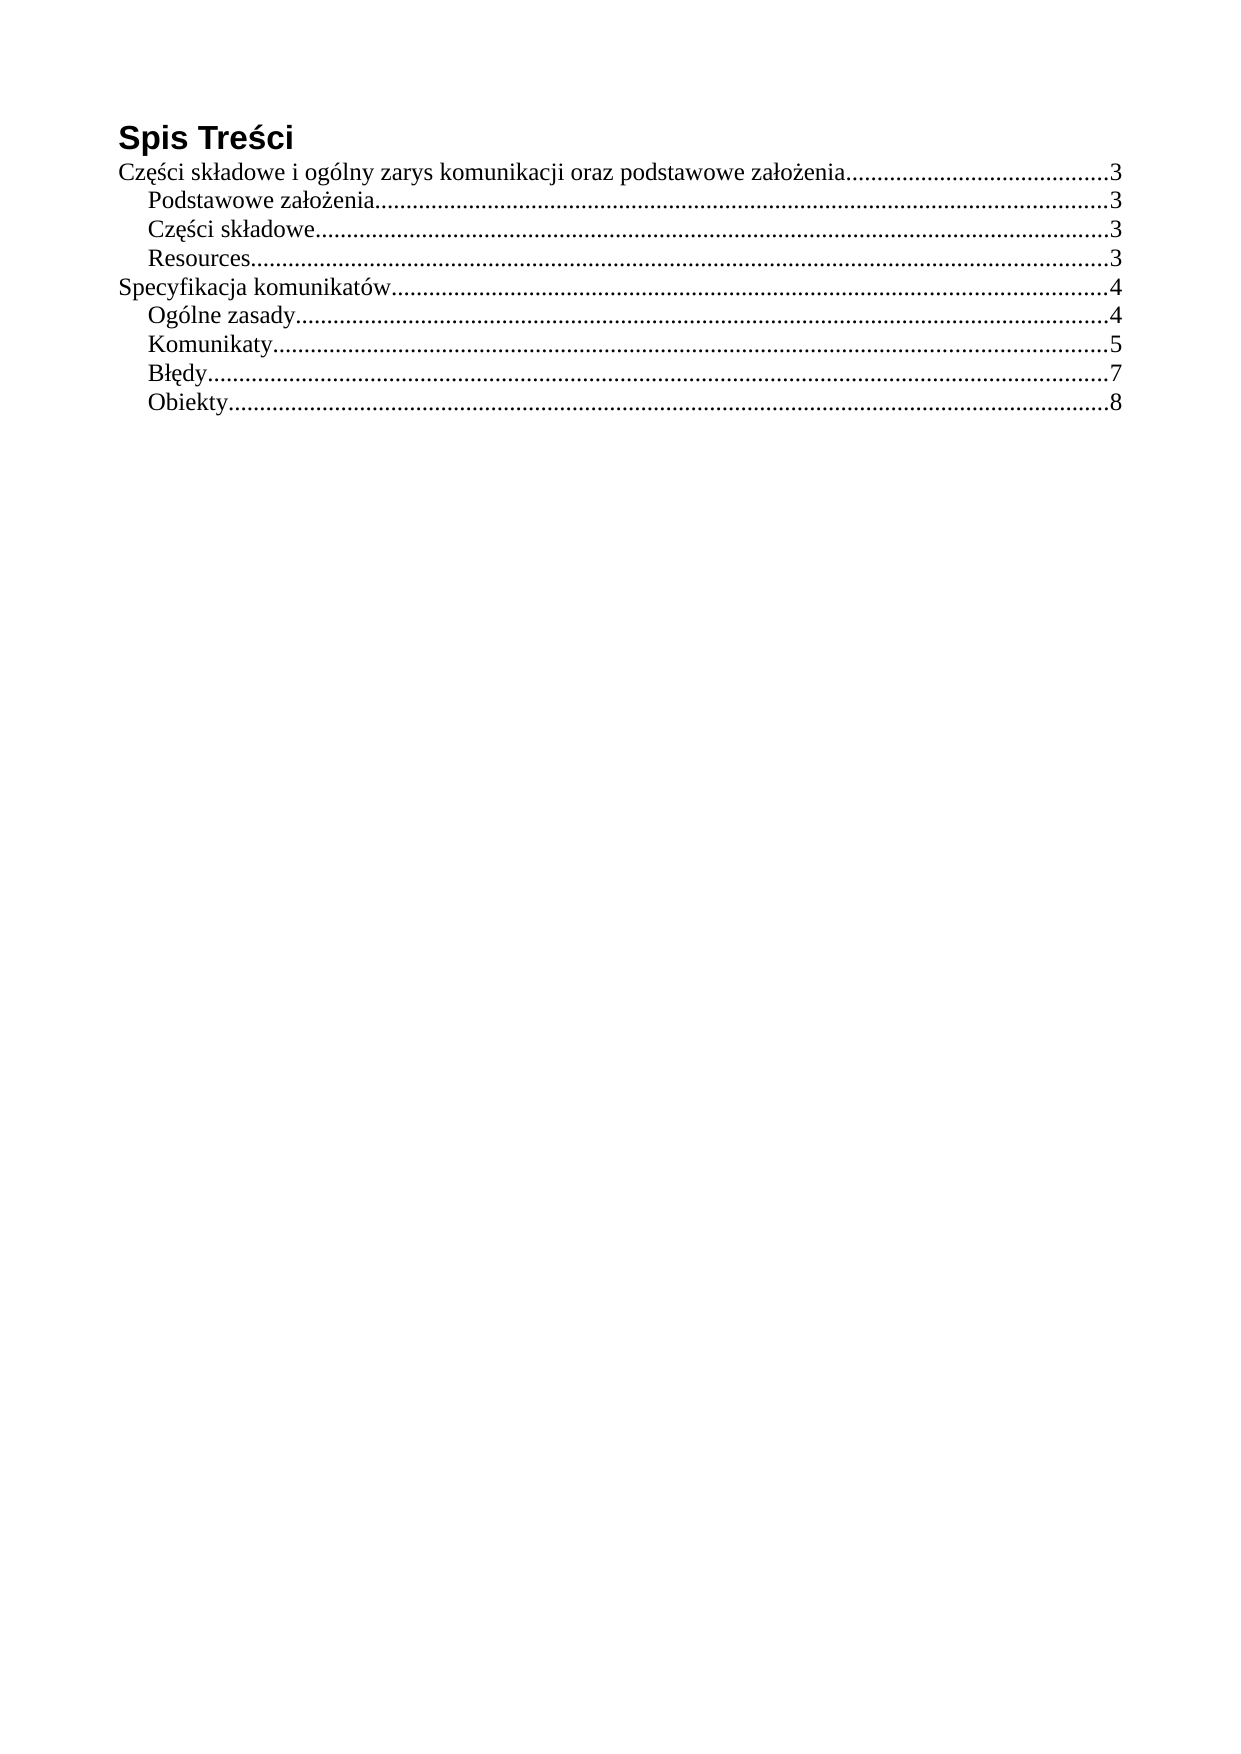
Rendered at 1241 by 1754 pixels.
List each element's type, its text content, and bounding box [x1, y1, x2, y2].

text Obiekty 8 [148, 387, 1122, 415]
text Części składowe i ogólny zarys komunikacji oraz podstawowe założenia 3 [118, 157, 1122, 185]
subtitle Spis Treści [118, 118, 1122, 157]
text Specyfikacja komunikatów 4 [118, 272, 1122, 300]
text Ogólne zasady 4 [148, 300, 1122, 329]
text Resources 3 [148, 243, 1122, 272]
text Części składowe 3 [148, 214, 1122, 243]
text Podstawowe założenia 3 [148, 185, 1122, 214]
text Komunikaty 5 [148, 329, 1122, 358]
text Błędy 7 [148, 358, 1122, 387]
